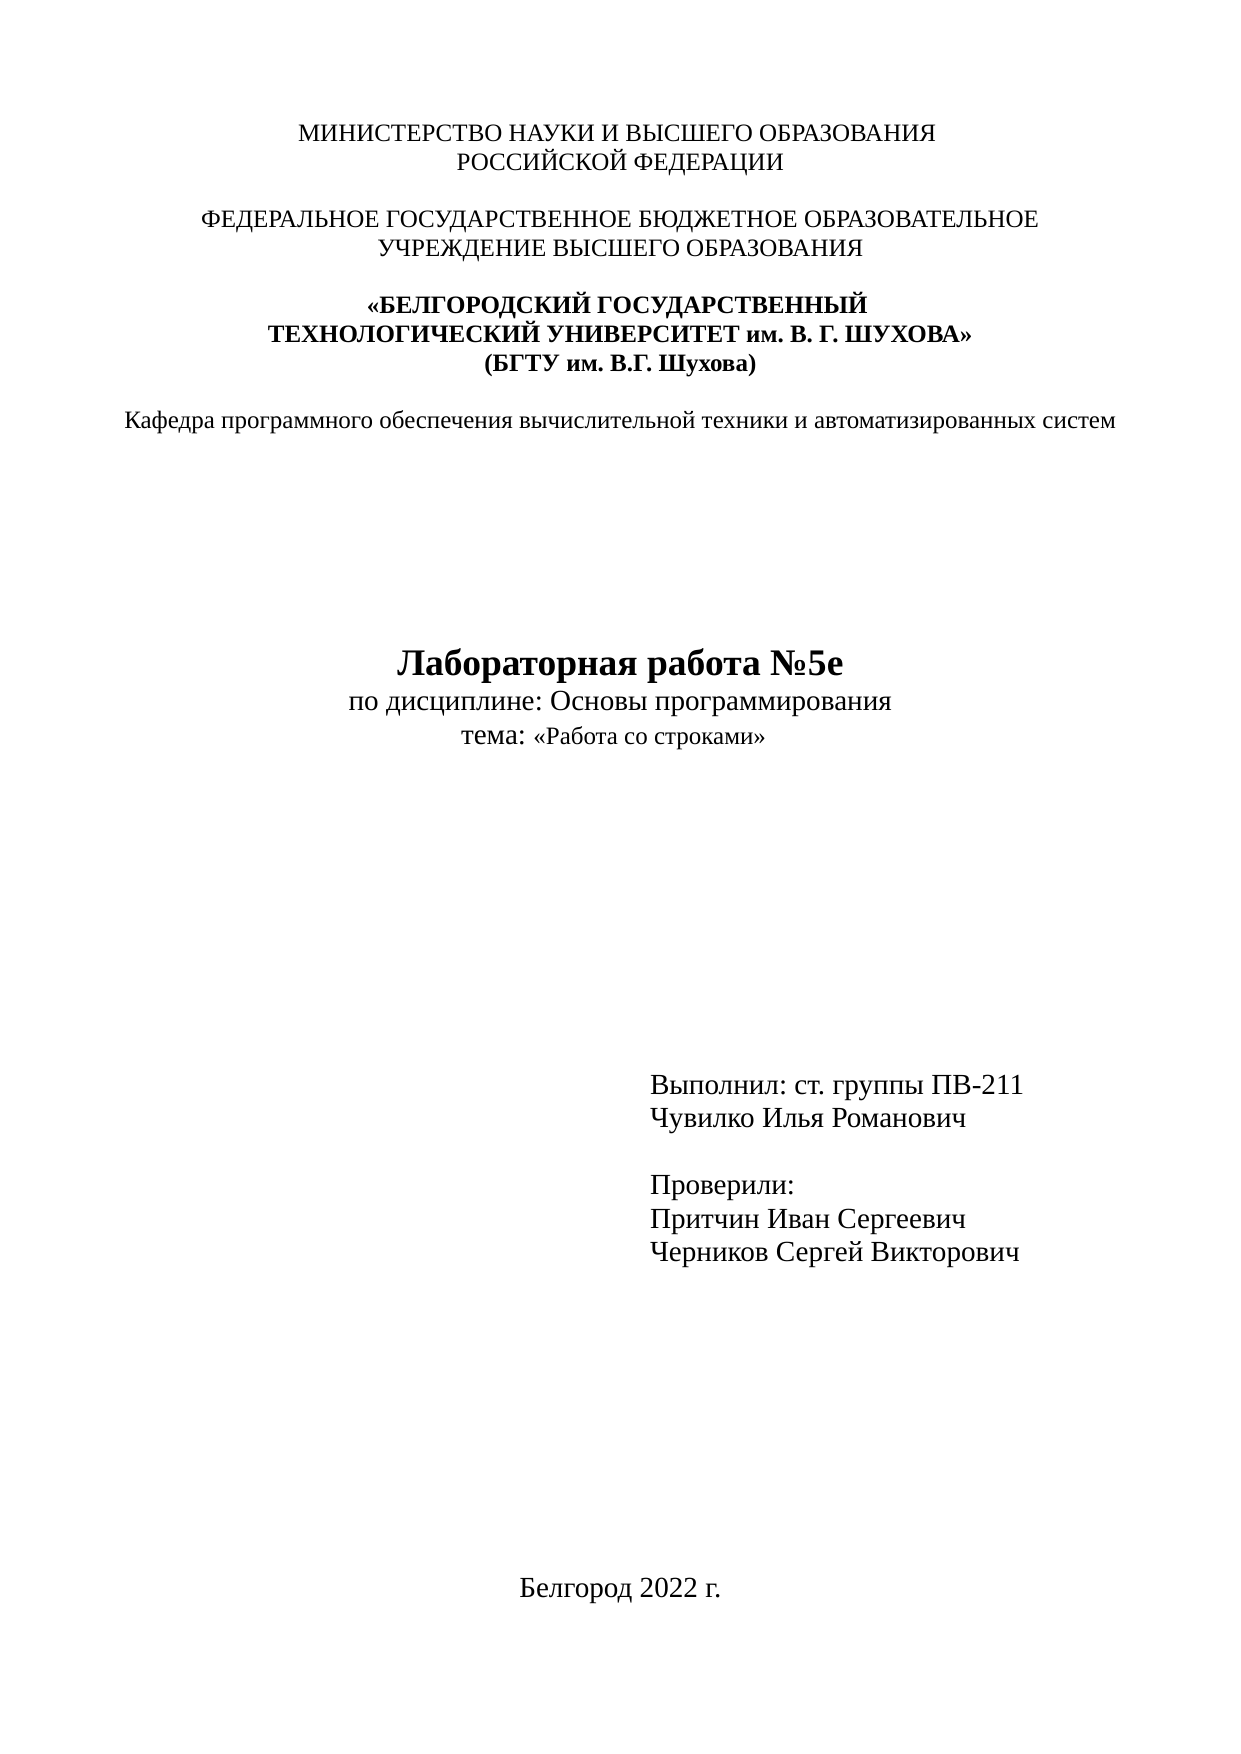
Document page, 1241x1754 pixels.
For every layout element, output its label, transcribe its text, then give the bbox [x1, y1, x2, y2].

text Белгород 2022 г. [118, 1570, 1122, 1603]
text (БГТУ им. В.Г. Шухова) [118, 348, 1122, 377]
text Выполнил: ст. группы ПВ-211 [118, 1067, 1122, 1100]
text ФЕДЕРАЛЬНОЕ ГОСУДАРСТВЕННОЕ БЮДЖЕТНОЕ ОБРАЗОВАТЕЛЬНОЕ УЧРЕЖДЕНИЕ ВЫСШЕГО ОБРАЗОВАНИЯ [118, 204, 1122, 262]
text Лабораторная работа №5e [118, 640, 1122, 683]
text «БЕЛГОРОДСКИЙ ГОСУДАРСТВЕННЫЙ [118, 291, 1122, 319]
text МИНИСТЕРСТВО НАУКИ И ВЫСШЕГО ОБРАЗОВАНИЯ РОССИЙСКОЙ ФЕДЕРАЦИИ [118, 118, 1122, 176]
text Чувилко Илья Романович [118, 1100, 1122, 1134]
text Притчин Иван Сергеевич [118, 1201, 1122, 1234]
text Черников Сергей Викторович [118, 1234, 1122, 1268]
text ТЕХНОЛОГИЧЕСКИЙ УНИВЕРСИТЕТ им. В. Г. ШУХОВА» [118, 319, 1122, 348]
text Проверили: [118, 1167, 1122, 1201]
text по дисциплине: Основы программирования [118, 683, 1122, 717]
text Кафедра программного обеспечения вычислительной техники и автоматизированных систем [118, 406, 1122, 434]
text тема: «Работа со строками» [118, 717, 1122, 751]
